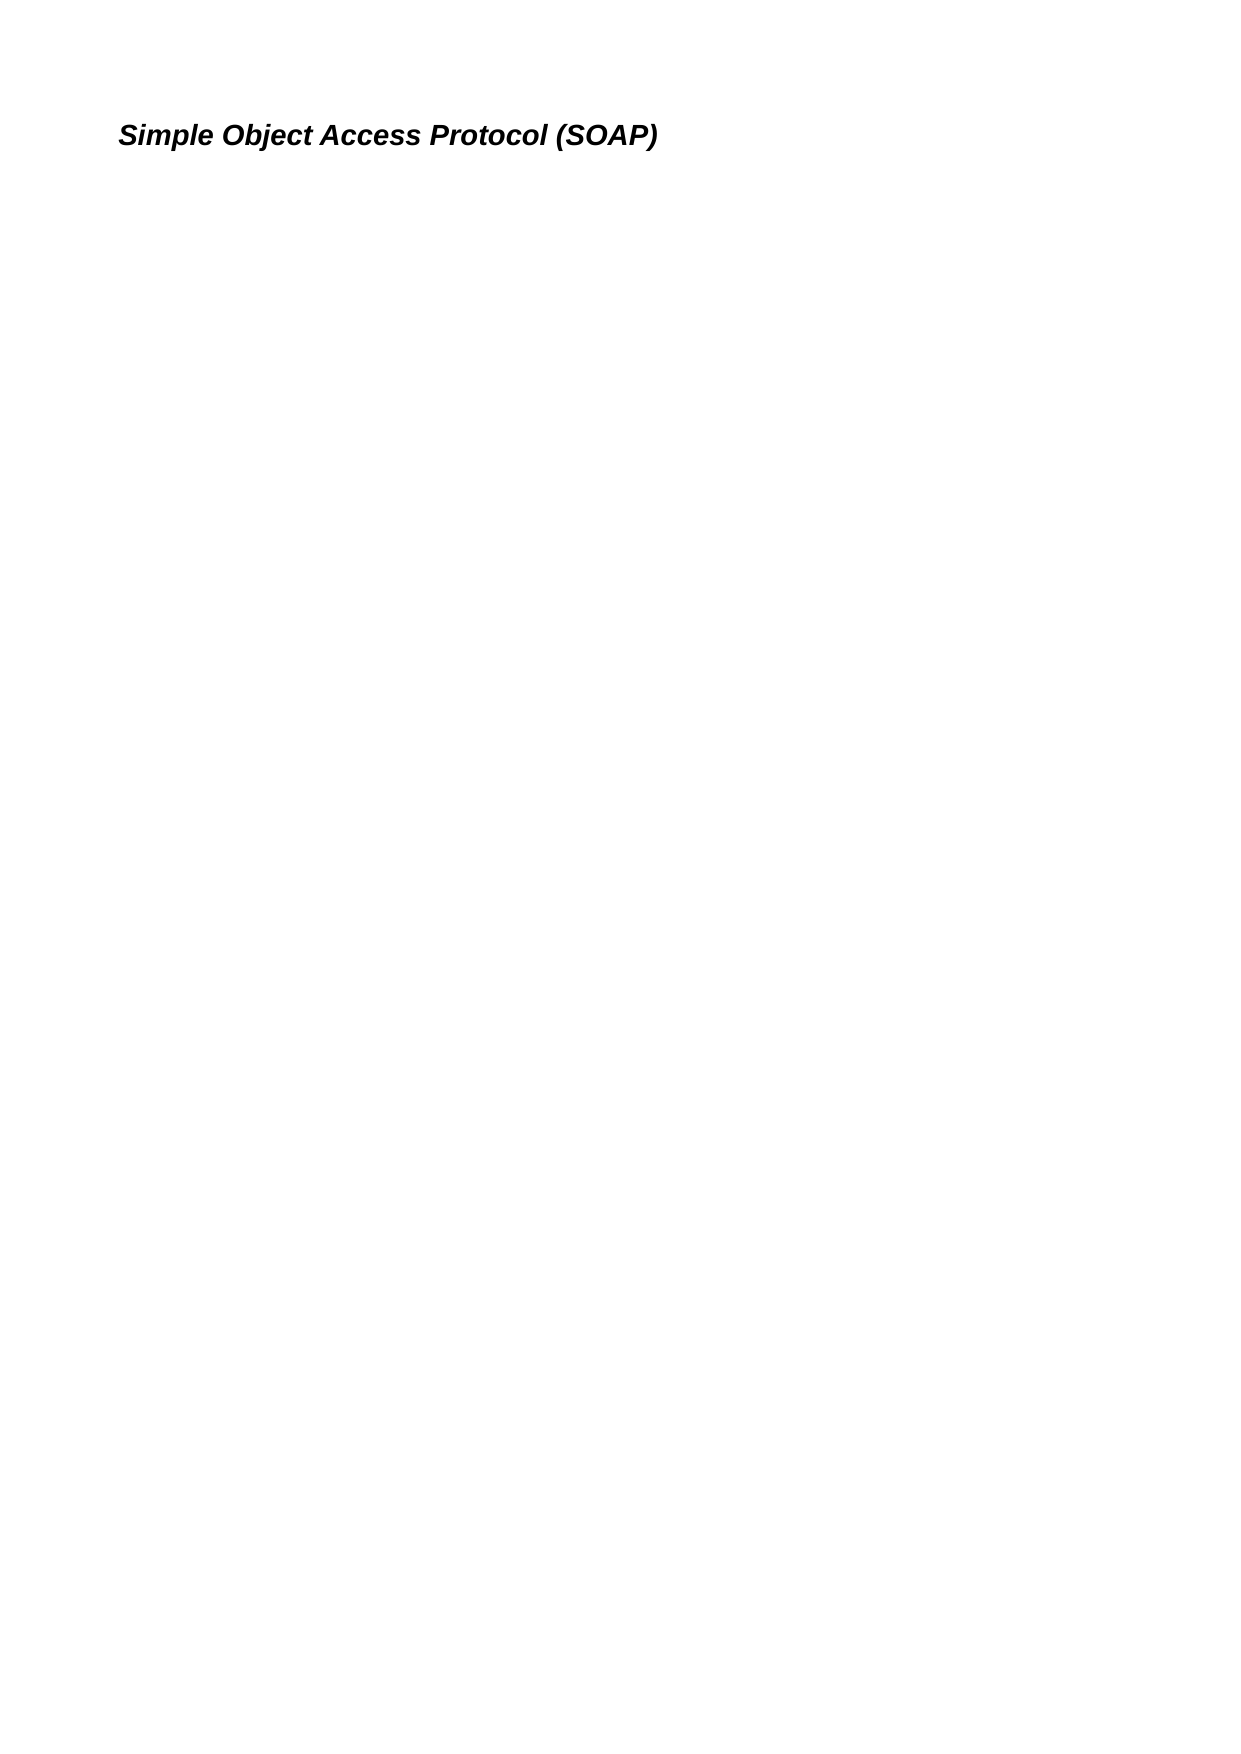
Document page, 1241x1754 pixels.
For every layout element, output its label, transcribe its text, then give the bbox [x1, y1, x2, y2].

subtitle Simple Object Access Protocol (SOAP) [118, 118, 1122, 152]
